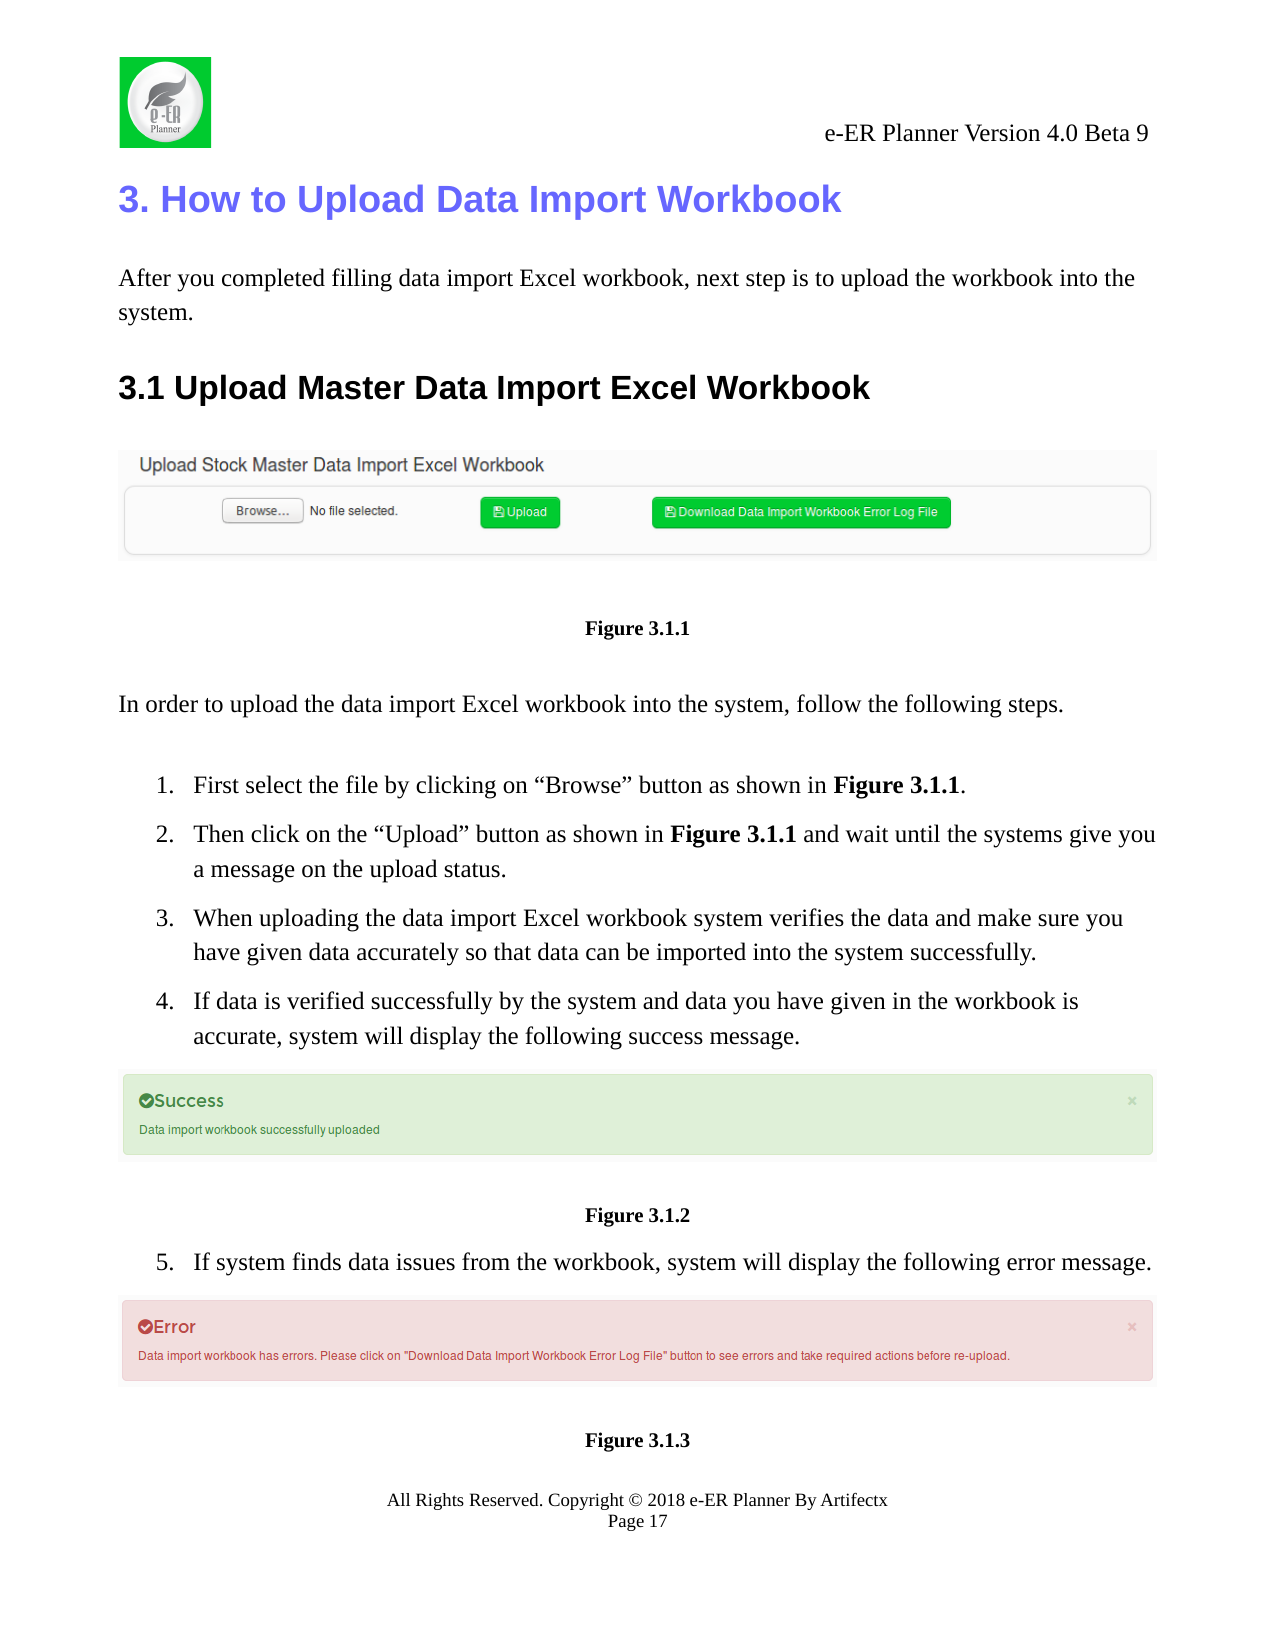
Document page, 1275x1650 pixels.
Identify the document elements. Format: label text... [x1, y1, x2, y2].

subtitle 3. How to Upload Data Import Workbook [118, 177, 1157, 221]
text Figure 3.1.1 [118, 615, 1157, 639]
text After you completed filling data import Excel workbook, next step is to upload the workbook into the system. [118, 263, 1157, 326]
list When uploading the data import Excel workbook system verifies the data and make sure you have given data accurately so that data can be imported into the system successfully. [156, 903, 1157, 966]
text In order to upload the data import Excel workbook into the system, follow the following steps. [118, 689, 1157, 718]
picture [118, 1295, 1157, 1387]
list Then click on the “Upload” button as shown in Figure 3.1.1 and wait until the systems give you a message on the upload status. [156, 819, 1157, 882]
text Figure 3.1.2 [118, 1203, 1157, 1227]
list If data is verified successfully by the system and data you have given in the workbook is accurate, system will display the following success message. [156, 986, 1157, 1049]
picture [118, 1069, 1157, 1162]
list First select the file by clicking on “Browse” button as shown in Figure 3.1.1. [156, 770, 1157, 799]
text Figure 3.1.3 [118, 1428, 1157, 1452]
picture [118, 450, 1157, 561]
subtitle 3.1 Upload Master Data Import Excel Workbook [118, 368, 1157, 406]
list If system finds data issues from the workbook, system will display the following error message. [156, 1247, 1157, 1275]
picture [119, 57, 212, 148]
